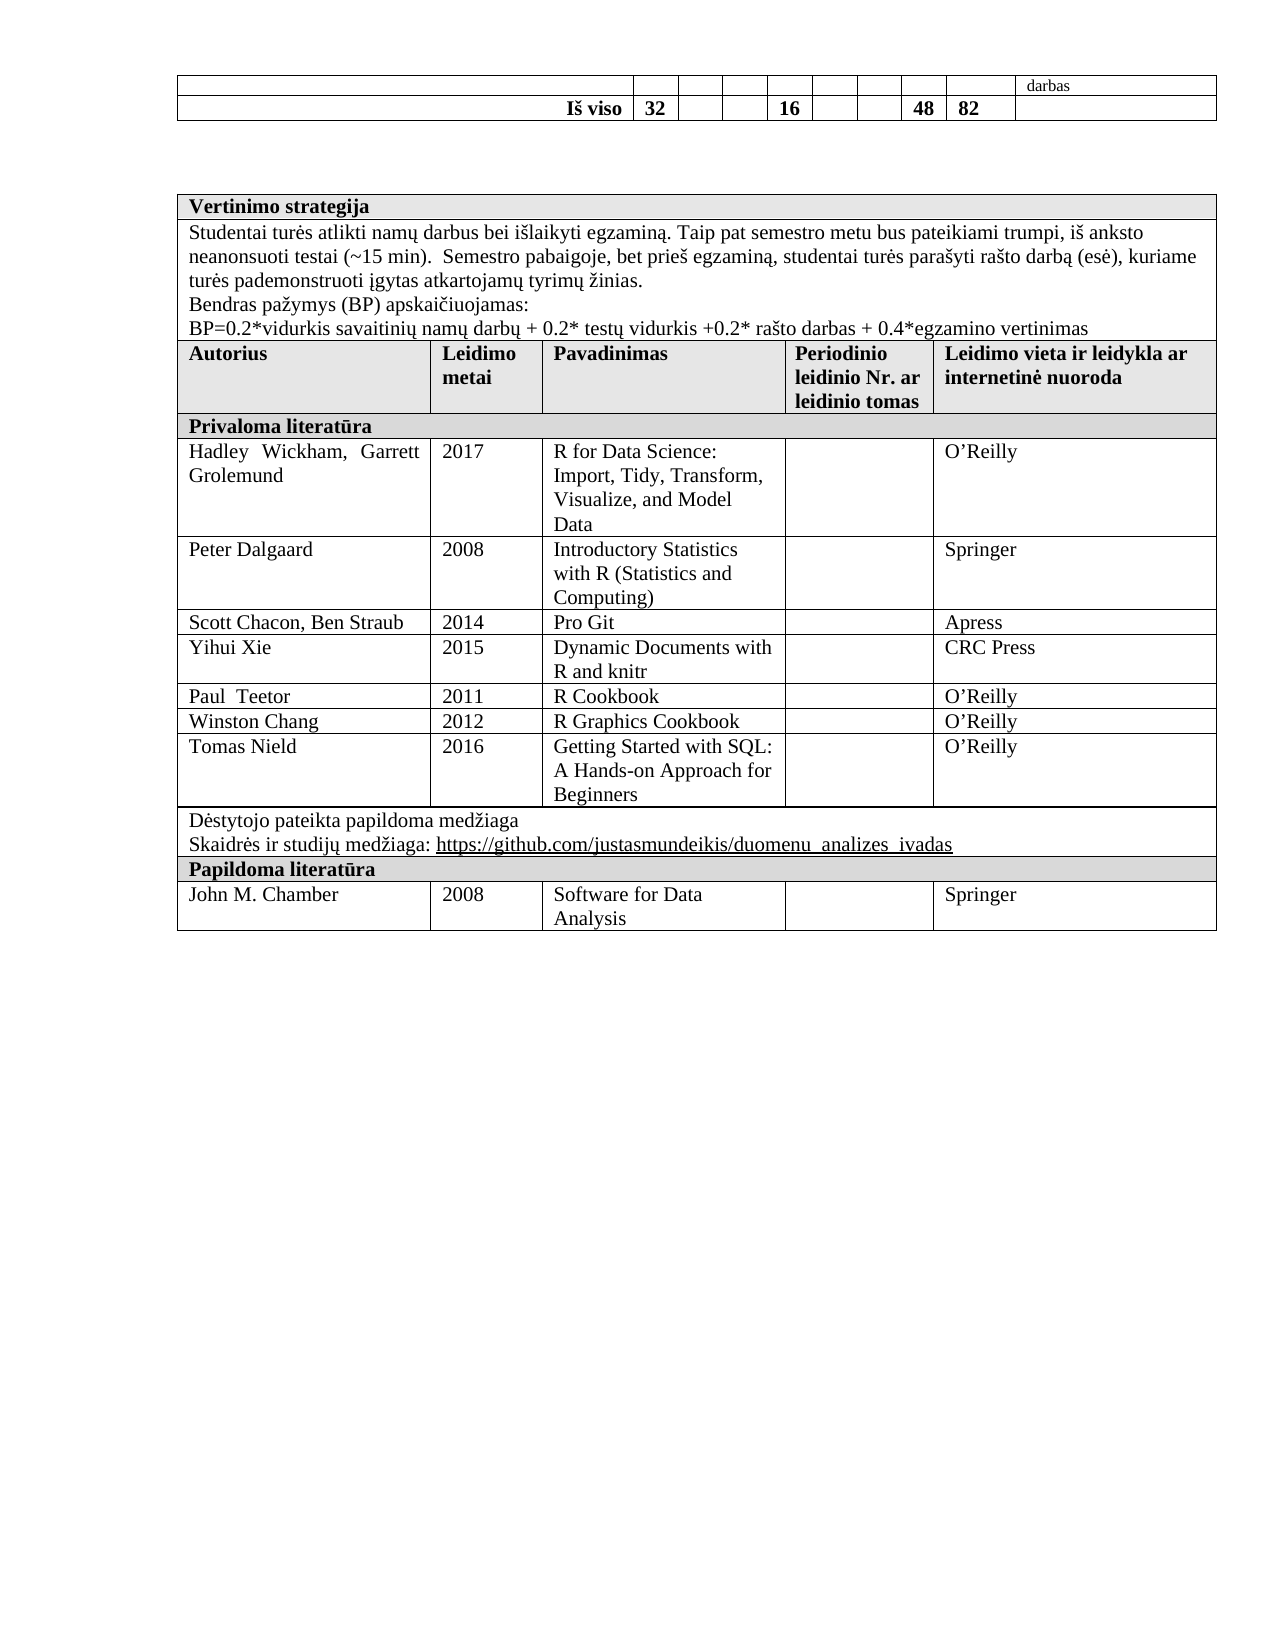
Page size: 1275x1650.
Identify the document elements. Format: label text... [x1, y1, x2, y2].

table_cell 2017 [431, 439, 542, 536]
table_cell [786, 734, 933, 806]
table_cell Introductory Statistics with R (Statistics and Computing) [543, 537, 785, 609]
table_cell [723, 96, 767, 120]
table_cell 48 [902, 96, 946, 120]
table_cell John M. Chamber [178, 882, 430, 930]
table_cell Software for Data Analysis [543, 882, 785, 930]
table_cell O’Reilly [934, 684, 1216, 708]
table_cell Scott Chacon, Ben Straub [178, 610, 430, 634]
table_cell Tomas Nield [178, 734, 430, 806]
table_cell Pavadinimas [543, 341, 785, 413]
table_cell [786, 882, 933, 930]
table_cell Papildoma literatūra [178, 857, 1216, 881]
table_cell 32 [634, 96, 678, 120]
table_cell [679, 96, 722, 120]
table_cell [786, 635, 933, 683]
table_cell Autorius [178, 341, 430, 413]
table_cell 16 [768, 96, 812, 120]
table_cell 2011 [431, 684, 542, 708]
table_cell Dynamic Documents with R and knitr [543, 635, 785, 683]
table_cell [902, 76, 946, 95]
table_cell Dėstytojo pateikta papildoma medžiaga Skaidrės ir studijų medžiaga: https://github.com/justasmundeikis/duomenu_analizes_ivadas [178, 808, 1216, 856]
table_cell R Cookbook [543, 684, 785, 708]
table_cell Springer [934, 537, 1216, 609]
table_cell [768, 76, 812, 95]
table_cell [786, 684, 933, 708]
table_cell O’Reilly [934, 709, 1216, 733]
table_cell Iš viso [178, 96, 633, 120]
table_cell [813, 76, 857, 95]
table_cell darbas [1016, 76, 1216, 95]
table_cell Yihui Xie [178, 635, 430, 683]
table_cell [634, 76, 678, 95]
table_cell [813, 96, 857, 120]
table_cell 82 [947, 96, 1015, 120]
table_cell [786, 439, 933, 536]
table_cell O’Reilly [934, 439, 1216, 536]
table_cell 2014 [431, 610, 542, 634]
table_cell [679, 76, 722, 95]
table_cell [786, 537, 933, 609]
table_cell R Graphics Cookbook [543, 709, 785, 733]
table_cell Hadley Wickham, Garrett Grolemund [178, 439, 430, 536]
table_cell 2016 [431, 734, 542, 806]
table_cell Studentai turės atlikti namų darbus bei išlaikyti egzaminą. Taip pat semestro metu bus pateikiami trumpi, iš anksto neanonsuoti testai (~15 min). Semestro pabaigoje, bet prieš egzaminą, studentai turės parašyti rašto darbą (esė), kuriame turės pademonstruoti įgytas atkartojamų tyrimų žinias. Bendras pažymys (BP) apskaičiuojamas: BP=0.2*vidurkis savaitinių namų darbų + 0.2* testų vidurkis +0.2* rašto darbas + 0.4*egzamino vertinimas [178, 220, 1216, 340]
table_cell [858, 76, 901, 95]
table_cell 2008 [431, 882, 542, 930]
table_cell Springer [934, 882, 1216, 930]
table_cell Leidimo vieta ir leidykla ar internetinė nuoroda [934, 341, 1216, 413]
table_cell Winston Chang [178, 709, 430, 733]
table_cell 2012 [431, 709, 542, 733]
table_cell Periodinio leidinio Nr. ar leidinio tomas [786, 341, 933, 413]
table_cell 2015 [431, 635, 542, 683]
table_cell O’Reilly [934, 734, 1216, 806]
table_cell R for Data Science: Import, Tidy, Transform, Visualize, and Model Data [543, 439, 785, 536]
table_cell [786, 610, 933, 634]
table_header Vertinimo strategija [178, 195, 1216, 218]
table_cell Pro Git [543, 610, 785, 634]
table_cell [723, 76, 767, 95]
table_cell [858, 96, 901, 120]
table_cell Leidimo metai [431, 341, 542, 413]
table_cell Privaloma literatūra [178, 414, 1216, 438]
table_cell [947, 76, 1015, 95]
table_cell CRC Press [934, 635, 1216, 683]
table_cell Peter Dalgaard [178, 537, 430, 609]
table_cell 2008 [431, 537, 542, 609]
table_cell Apress [934, 610, 1216, 634]
table_cell Paul Teetor [178, 684, 430, 708]
table_cell [178, 76, 633, 95]
table_cell [1016, 96, 1216, 120]
table_cell [786, 709, 933, 733]
table_cell Getting Started with SQL: A Hands-on Approach for Beginners [543, 734, 785, 806]
